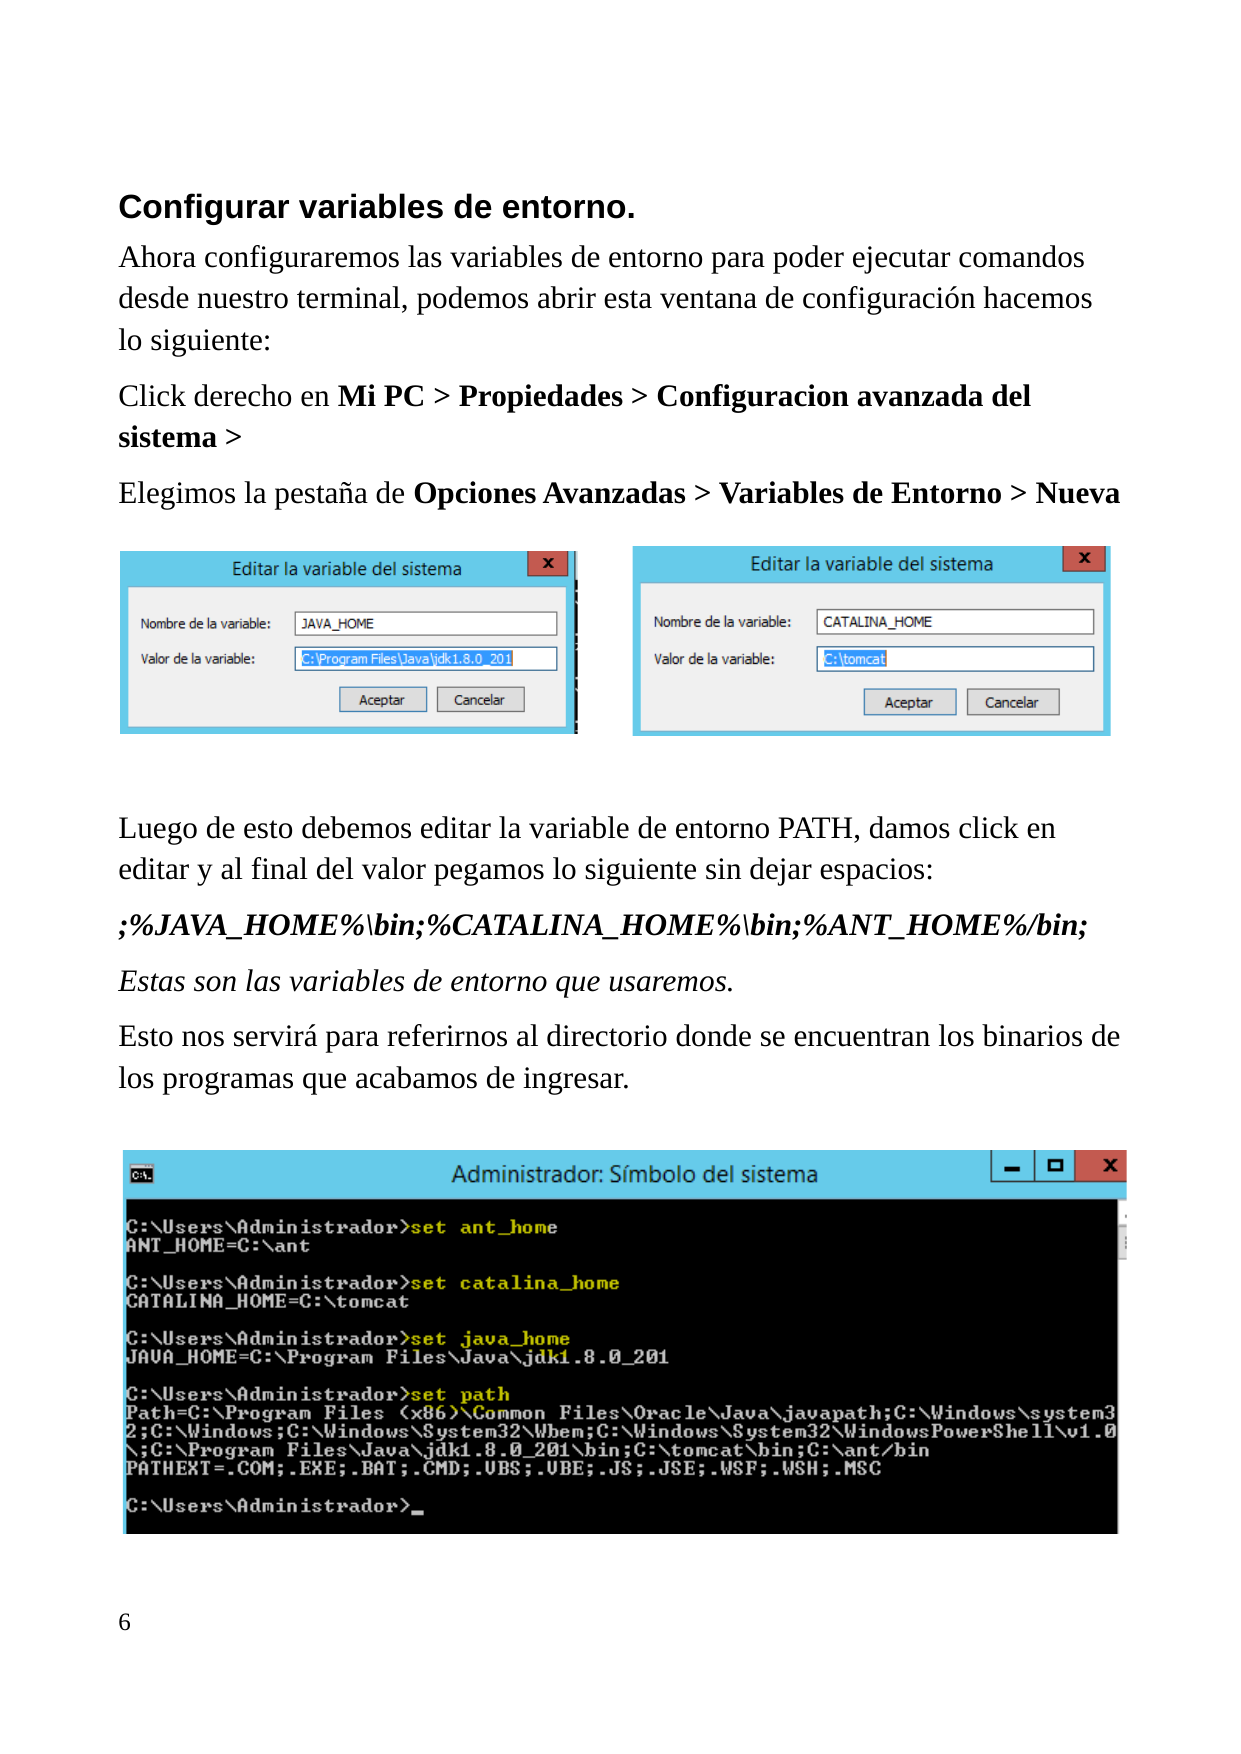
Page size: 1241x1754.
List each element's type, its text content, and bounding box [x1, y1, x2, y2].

text Esto nos servirá para referirnos al directorio donde se encuentran los binarios de los programas que acabamos de ingresar. [118, 1018, 1122, 1136]
text Estas son las variables de entorno que usaremos. [118, 962, 1122, 998]
text ;%JAVA_HOME%\bin;%CATALINA_HOME%\bin;%ANT_HOME%/bin; [118, 906, 1122, 942]
picture [120, 551, 578, 734]
text Ahora configuraremos las variables de entorno para poder ejecutar comandos desde nuestro terminal, podemos abrir esta ventana de configuración hacemos lo siguiente: [118, 238, 1122, 357]
text Elegimos la pestaña de Opciones Avanzadas > Variables de Entorno > Nueva [118, 474, 1122, 510]
picture [122, 1150, 1127, 1534]
text Click derecho en Mi PC > Propiedades > Configuracion avanzada del sistema > [118, 377, 1122, 454]
picture [632, 546, 1111, 736]
text Luego de esto debemos editar la variable de entorno PATH, damos click en editar y al final del valor pegamos lo siguiente sin dejar espacios: [118, 809, 1122, 886]
subtitle Configurar variables de entorno. [118, 187, 1122, 226]
